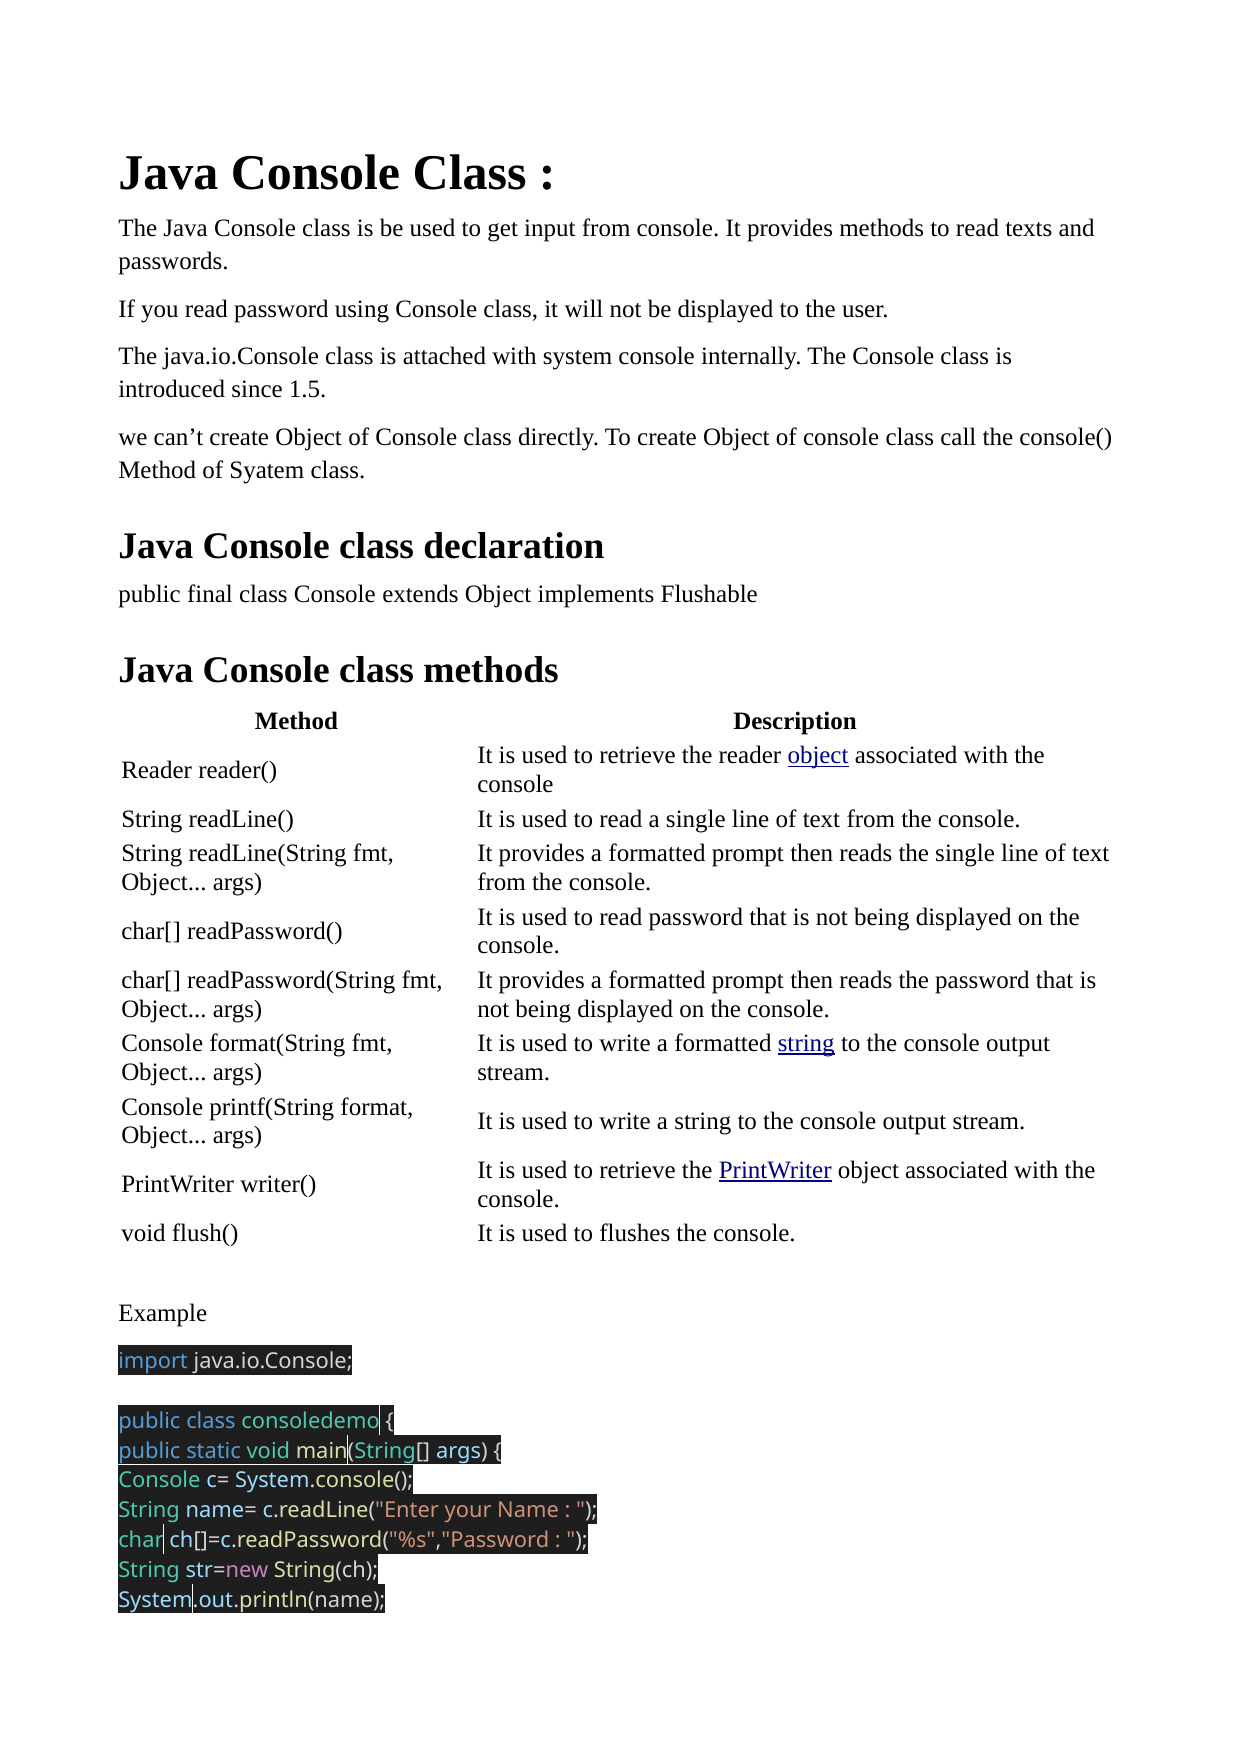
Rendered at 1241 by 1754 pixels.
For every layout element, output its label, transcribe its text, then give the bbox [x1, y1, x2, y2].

table_cell It is used to read password that is not being displayed on the console. [474, 899, 1122, 962]
subtitle Java Console Class : [118, 143, 1122, 201]
text public static void main(String[] args) { [118, 1435, 1122, 1464]
table_cell char[] readPassword() [118, 899, 474, 962]
table_cell void flush() [118, 1216, 474, 1250]
table_cell Console format(String fmt, Object... args) [118, 1026, 474, 1089]
table_cell String readLine() [118, 801, 474, 836]
table_cell It is used to write a string to the console output stream. [474, 1089, 1122, 1152]
table_header Method [118, 703, 474, 738]
text char ch[]=c.readPassword("%s","Password : "); [118, 1524, 1122, 1554]
text we can’t create Object of Console class directly. To create Object of console class call the console() Method of Syatem class. [118, 422, 1122, 484]
subtitle Java Console class declaration [118, 523, 1122, 567]
text String name= c.readLine("Enter your Name : "); [118, 1494, 1122, 1524]
table_cell It provides a formatted prompt then reads the password that is not being displayed on the console. [474, 962, 1122, 1026]
table_cell It is used to flushes the console. [474, 1216, 1122, 1250]
text If you read password using Console class, it will not be displayed to the user. [118, 294, 1122, 322]
text public class consoledemo { [118, 1405, 1122, 1435]
table_cell It is used to read a single line of text from the console. [474, 801, 1122, 836]
table_cell Reader reader() [118, 738, 474, 801]
table_cell It is used to retrieve the reader object associated with the console [474, 738, 1122, 801]
text The Java Console class is be used to get input from console. It provides methods to read texts and passwords. [118, 213, 1122, 275]
table_cell It is used to write a formatted string to the console output stream. [474, 1026, 1122, 1089]
table_cell It provides a formatted prompt then reads the single line of text from the console. [474, 836, 1122, 899]
table_cell String readLine(String fmt, Object... args) [118, 836, 474, 899]
text public final class Console extends Object implements Flushable [118, 579, 1122, 608]
text The java.io.Console class is attached with system console internally. The Console class is introduced since 1.5. [118, 341, 1122, 403]
table_cell It is used to retrieve the PrintWriter object associated with the console. [474, 1152, 1122, 1216]
table_cell Console printf(String format, Object... args) [118, 1089, 474, 1152]
text Example [118, 1298, 1122, 1327]
text import java.io.Console; [118, 1345, 1122, 1375]
table_cell PrintWriter writer() [118, 1152, 474, 1216]
subtitle Java Console class methods [118, 647, 1122, 691]
text String str=new String(ch); [118, 1554, 1122, 1584]
table_cell char[] readPassword(String fmt, Object... args) [118, 962, 474, 1026]
table_header Description [474, 703, 1122, 738]
text System.out.println(name); [118, 1584, 1122, 1613]
text Console c= System.console(); [118, 1464, 1122, 1494]
